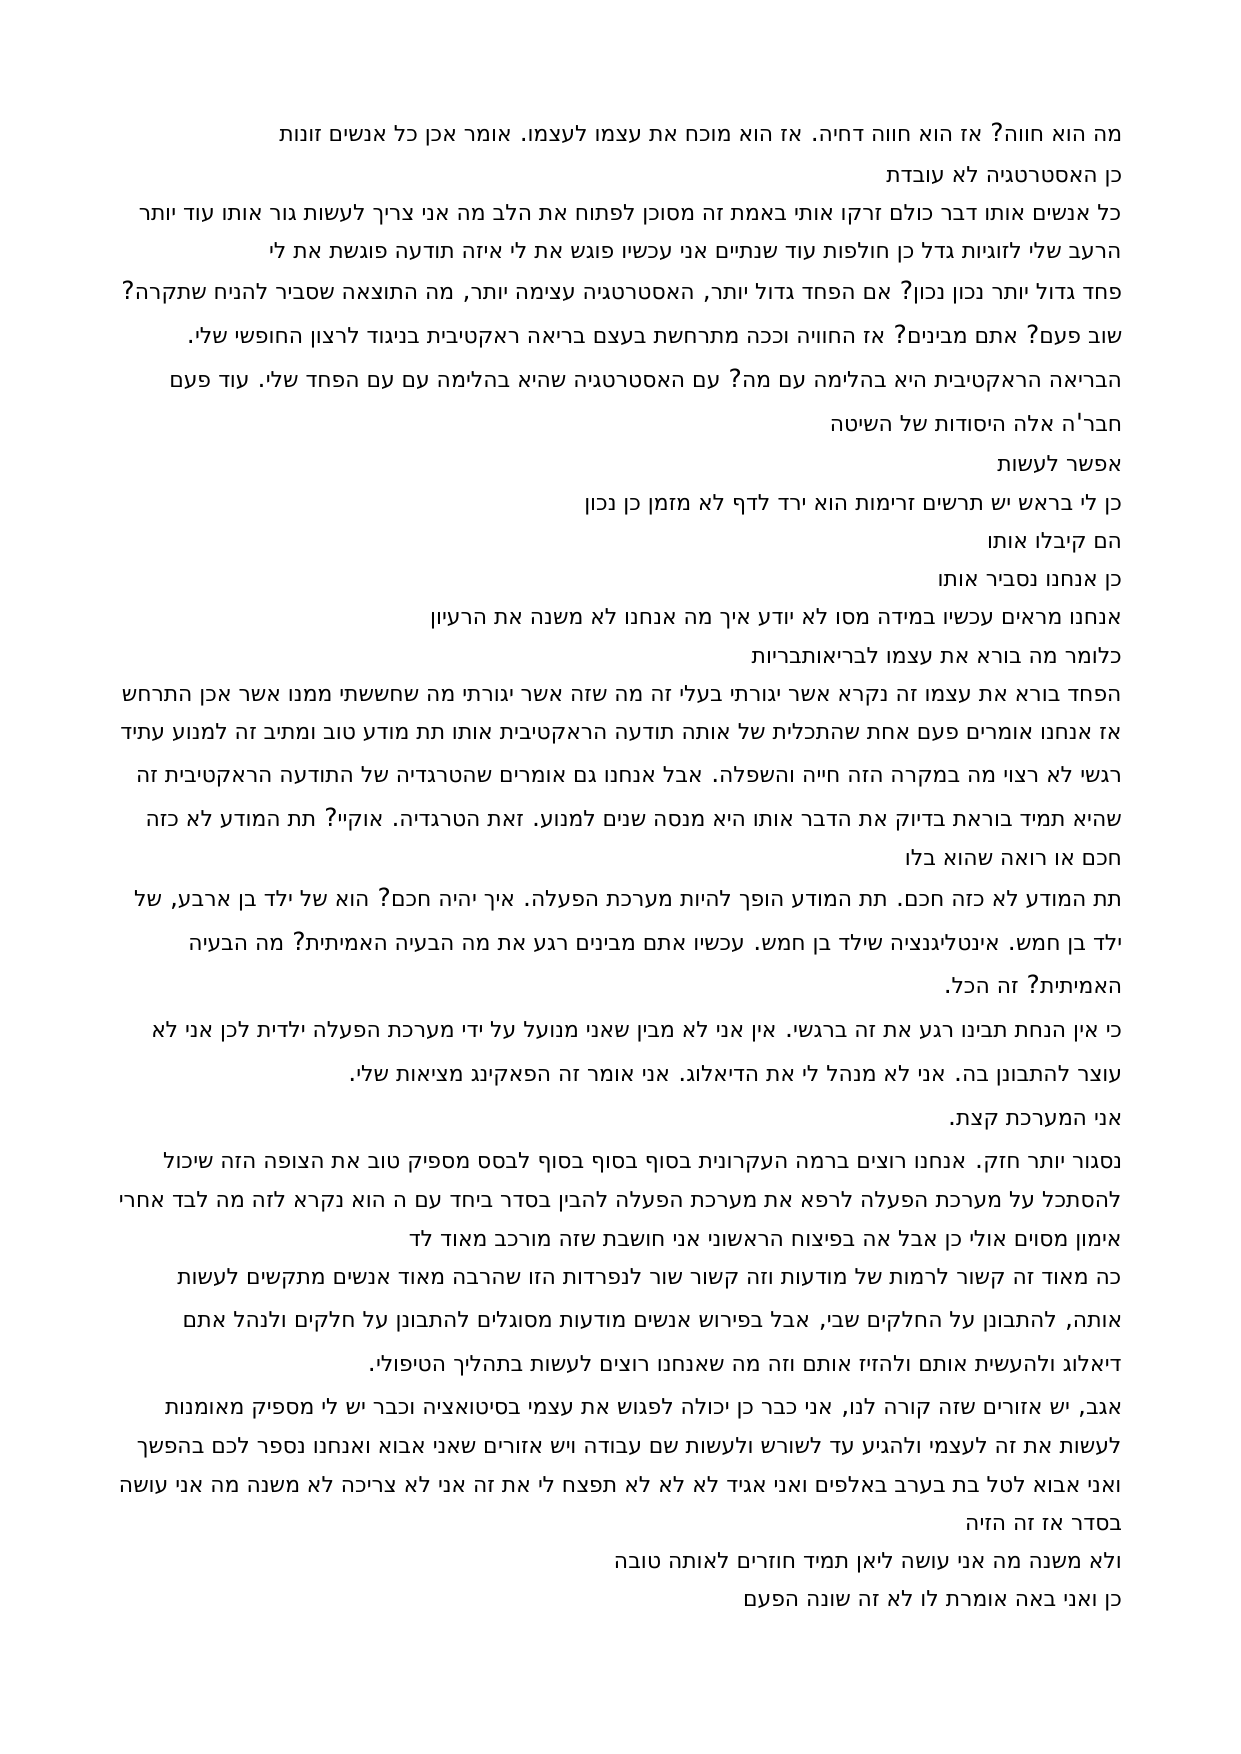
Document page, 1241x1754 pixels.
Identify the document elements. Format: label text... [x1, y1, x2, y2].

text הפחד בורא את עצמו זה נקרא אשר יגורתי בעלי זה מה שזה אשר יגורתי מה שחששתי ממנו אשר אכן התרחש אז אנחנו אומרים פעם אחת שהתכלית של אותה תודעה הראקטיבית אותו תת מודע טוב ומתיב זה למנוע עתיד רגשי לא רצוי מה במקרה הזה חייה והשפלה. אבל אנחנו גם אומרים שהטרגדיה של התודעה הראקטיבית זה שהיא תמיד בוראת בדיוק את הדבר אותו היא מנסה שנים למנוע. זאת הטרגדיה. אוקיי? תת המודע לא כזה חכם או רואה שהוא בלו [118, 681, 1122, 870]
text אפשר לעשות [118, 452, 1122, 477]
text כל אנשים אותו דבר כולם זרקו אותי באמת זה מסוכן לפתוח את הלב מה אני צריך לעשות גור אותו עוד יותר הרעב שלי לזוגיות גדל כן חולפות עוד שנתיים אני עכשיו פוגש את לי איזה תודעה פוגשת את לי [118, 200, 1122, 264]
text ולא משנה מה אני עושה ליאן תמיד חוזרים לאותה טובה [118, 1548, 1122, 1574]
text מה הוא חווה? אז הוא חווה דחיה. אז הוא מוכח את עצמו לעצמו. אומר אכן כל אנשים זונות [118, 118, 1122, 147]
text כלומר מה בורא את עצמו לבריאותבריות [118, 643, 1122, 668]
text אני המערכת קצת. [118, 1102, 1122, 1131]
text כן אנחנו נסביר אותו [118, 566, 1122, 592]
text נסגור יותר חזק. אנחנו רוצים ברמה העקרונית בסוף בסוף בסוף לבסס מספיק טוב את הצופה הזה שיכול להסתכל על מערכת הפעלה לרפא את מערכת הפעלה להבין בסדר ביחד עם ה הוא נקרא לזה מה לבד אחרי אימון מסוים אולי כן אבל אה בפיצוח הראשוני אני חושבת שזה מורכב מאוד לד [118, 1146, 1122, 1251]
text פחד גדול יותר נכון נכון? אם הפחד גדול יותר, האסטרטגיה עצימה יותר, מה התוצאה שסביר להניח שתקרה? שוב פעם? אתם מבינים? אז החוויה וככה מתרחשת בעצם בריאה ראקטיבית בניגוד לרצון החופשי שלי. הבריאה הראקטיבית היא בהלימה עם מה? עם האסטרטגיה שהיא בהלימה עם עם הפחד שלי. עוד פעם חבר'ה אלה היסודות של השיטה [118, 277, 1122, 437]
text כן האסטרטגיה לא עובדת [118, 162, 1122, 187]
text כן ואני באה אומרת לו לא זה שונה הפעם [118, 1586, 1122, 1612]
text אגב, יש אזורים שזה קורה לנו, אני כבר כן יכולה לפגוש את עצמי בסיטואציה וכבר יש לי מספיק מאומנות לעשות את זה לעצמי ולהגיע עד לשורש ולעשות שם עבודה ויש אזורים שאני אבוא ואנחנו נספר לכם בהפשך ואני אבוא לטל בת בערב באלפים ואני אגיד לא לא לא תפצח לי את זה אני לא צריכה לא משנה מה אני עושה בסדר אז זה הזיה [118, 1392, 1122, 1535]
text כן לי בראש יש תרשים זרימות הוא ירד לדף לא מזמן כן נכון [118, 490, 1122, 515]
text הם קיבלו אותו [118, 528, 1122, 553]
text כה מאוד זה קשור לרמות של מודעות וזה קשור שור לנפרדות הזו שהרבה מאוד אנשים מתקשים לעשות אותה, להתבונן על החלקים שבי, אבל בפירוש אנשים מודעות מסוגלים להתבונן על חלקים ולנהל אתם דיאלוג ולהעשית אותם ולהזיז אותם וזה מה שאנחנו רוצים לעשות בתהליך הטיפולי. [118, 1264, 1122, 1377]
text כי אין הנחת תבינו רגע את זה ברגשי. אין אני לא מבין שאני מנועל על ידי מערכת הפעלה ילדית לכן אני לא עוצר להתבונן בה. אני לא מנהל לי את הדיאלוג. אני אומר זה הפאקינג מציאות שלי. [118, 1014, 1122, 1087]
text תת המודע לא כזה חכם. תת המודע הופך להיות מערכת הפעלה. איך יהיה חכם? הוא של ילד בן ארבע, של ילד בן חמש. אינטליגנציה שילד בן חמש. עכשיו אתם מבינים רגע את מה הבעיה האמיתית? מה הבעיה האמיתית? זה הכל. [118, 883, 1122, 1000]
text אנחנו מראים עכשיו במידה מסו לא יודע איך מה אנחנו לא משנה את הרעיון [118, 604, 1122, 630]
